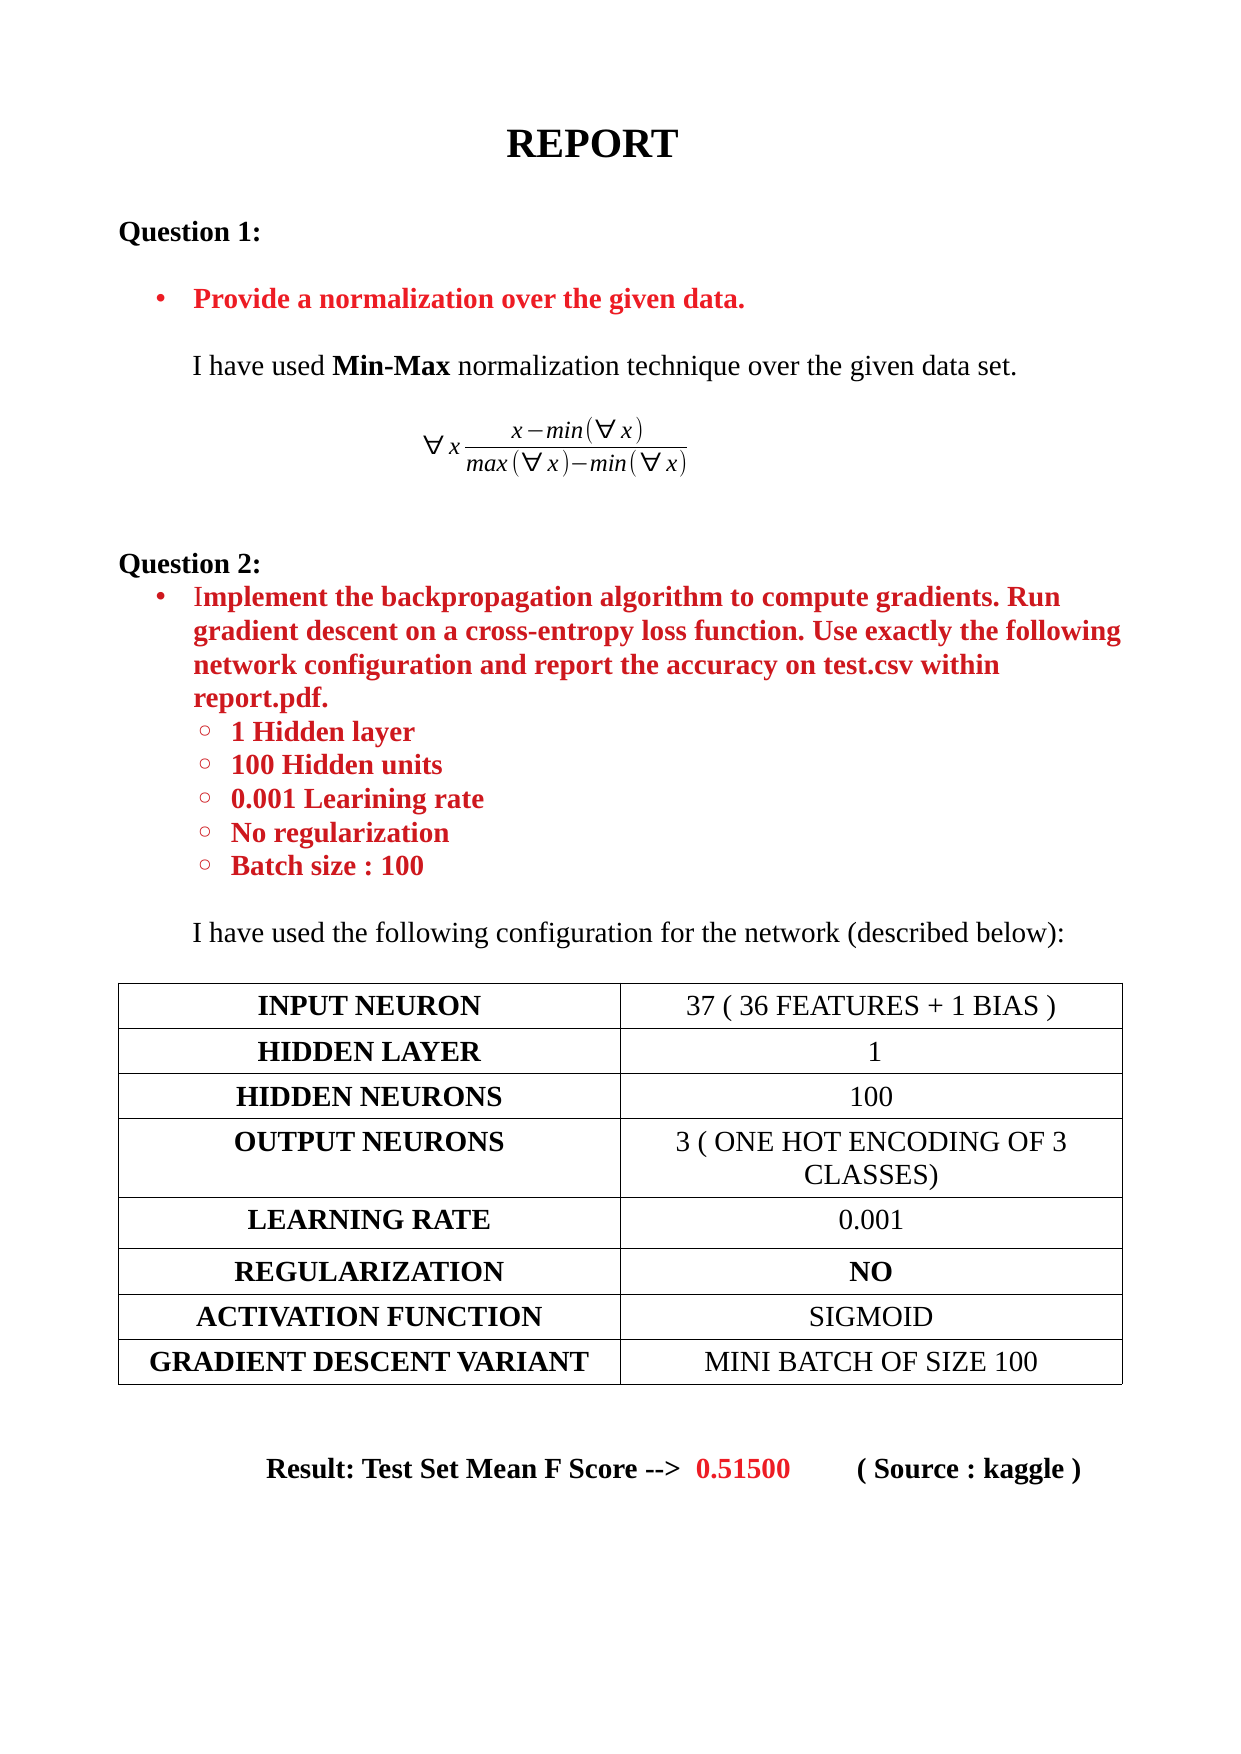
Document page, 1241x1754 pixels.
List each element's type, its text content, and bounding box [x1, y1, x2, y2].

list No regularization [193, 815, 1122, 848]
table_cell SIGMOID [621, 1295, 1122, 1338]
list Provide a normalization over the given data. [156, 281, 1122, 315]
table_cell GRADIENT DESCENT VARIANT [119, 1340, 620, 1384]
list Batch size : 100 [193, 848, 1122, 882]
table_cell 0.001 [621, 1198, 1122, 1248]
text Result: Test Set Mean F Score --> 0.51500 ( Source : kaggle ) [118, 1451, 1122, 1484]
text Question 2: [118, 546, 1122, 579]
table_cell NO [621, 1249, 1122, 1293]
list Implement the backpropagation algorithm to compute gradients. Run gradient descent on a cross-entropy loss function. Use exactly the following network configuration and report the accuracy on test.csv within report.pdf. [156, 579, 1122, 714]
table_header 37 ( 36 FEATURES + 1 BIAS ) [621, 984, 1122, 1028]
text I have used the following configuration for the network (described below): [118, 916, 1122, 949]
text REPORT [118, 118, 1122, 166]
table_cell LEARNING RATE [119, 1198, 620, 1248]
table_cell REGULARIZATION [119, 1249, 620, 1293]
list 100 Hidden units [193, 747, 1122, 781]
table_cell 3 ( ONE HOT ENCODING OF 3 CLASSES) [621, 1119, 1122, 1197]
table_cell HIDDEN NEURONS [119, 1074, 620, 1118]
table_header INPUT NEURON [119, 984, 620, 1028]
table_cell 100 [621, 1074, 1122, 1118]
table_cell OUTPUT NEURONS [119, 1119, 620, 1197]
list 0.001 Learining rate [193, 781, 1122, 815]
table_cell MINI BATCH OF SIZE 100 [621, 1340, 1122, 1384]
table_cell 1 [621, 1029, 1122, 1073]
table_cell HIDDEN LAYER [119, 1029, 620, 1073]
text I have used Min-Max normalization technique over the given data set. [118, 348, 1122, 382]
list 1 Hidden layer [193, 714, 1122, 747]
text Question 1: [118, 214, 1122, 247]
table_cell ACTIVATION FUNCTION [119, 1295, 620, 1338]
